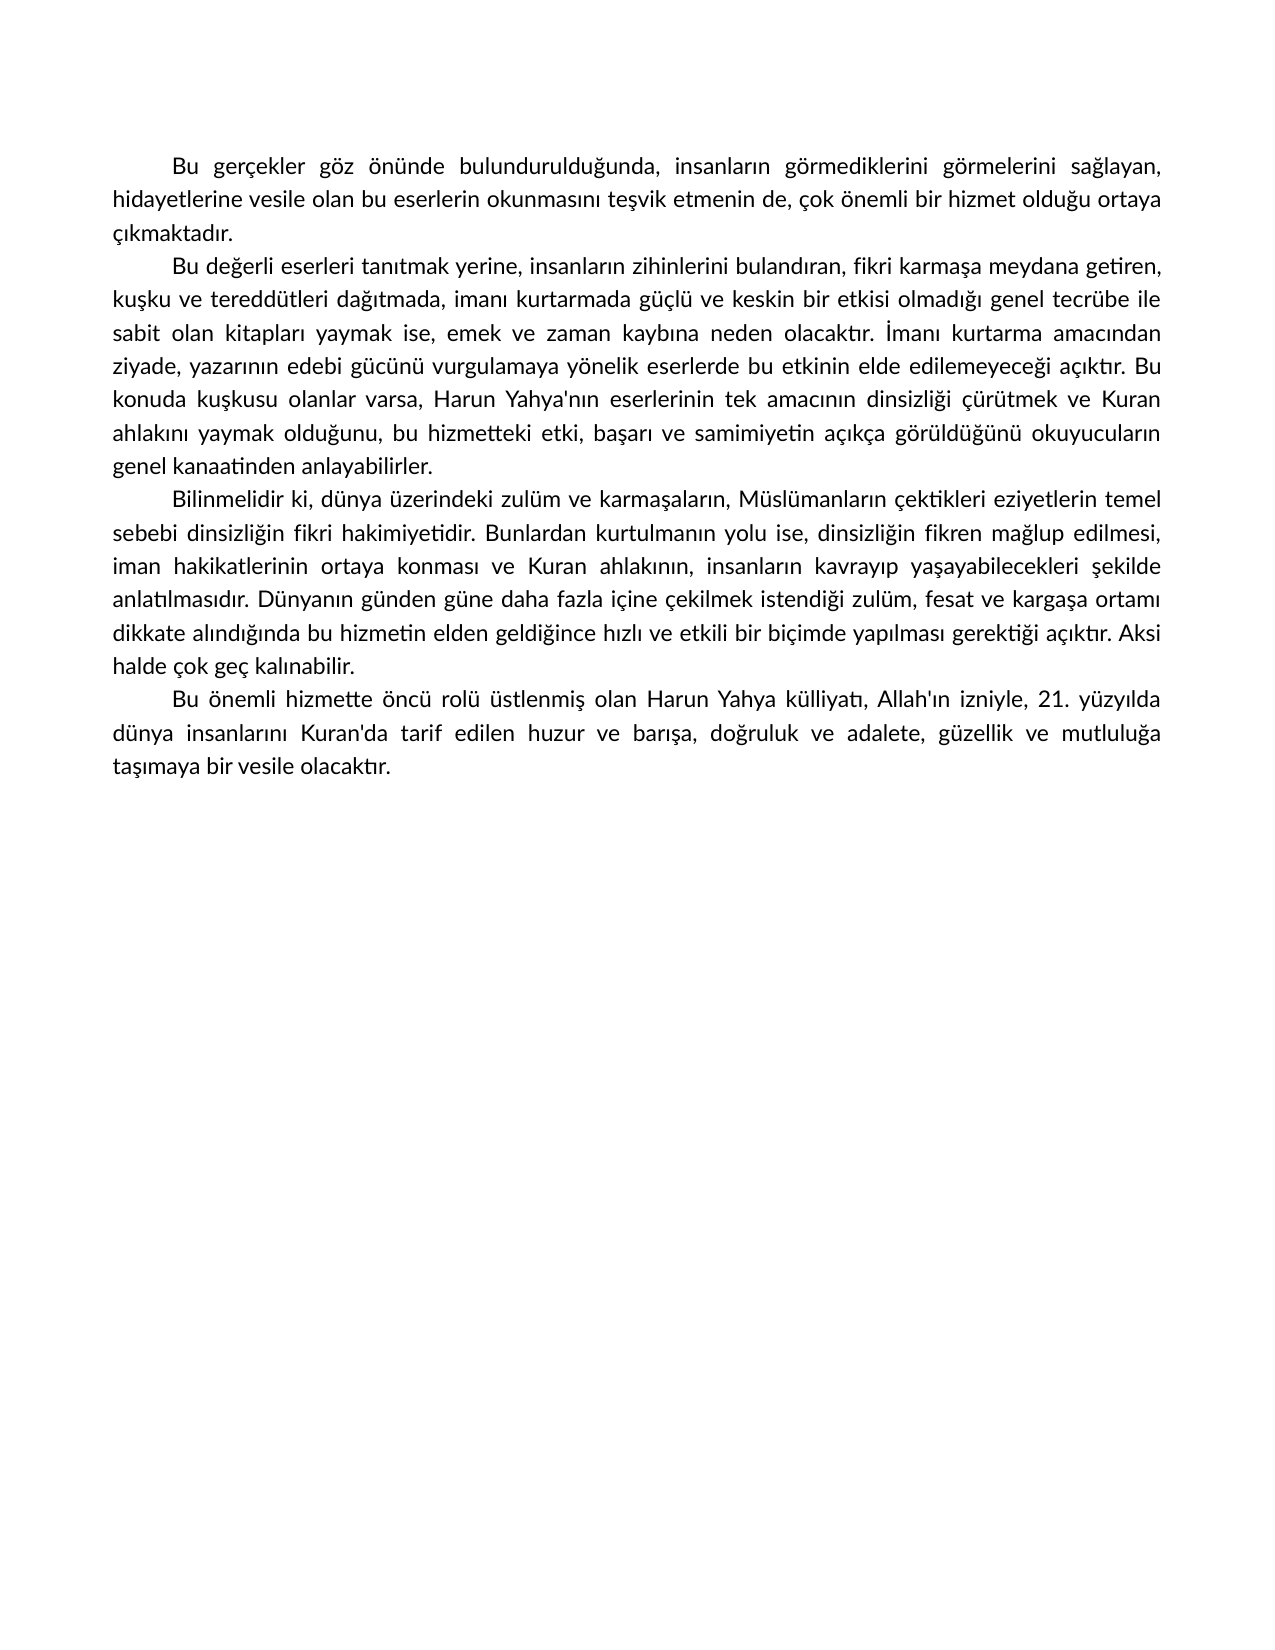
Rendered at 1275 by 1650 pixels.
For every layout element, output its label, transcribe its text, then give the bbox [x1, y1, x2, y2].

text Bu değerli eserleri tanıtmak yerine, insanların zihinlerini bulandıran, fikri karmaşa meydana getiren, kuşku ve tereddütleri dağıtmada, imanı kurtarmada güçlü ve keskin bir etkisi olmadığı genel tecrübe ile sabit olan kitapları yaymak ise, emek ve zaman kaybına neden olacaktır. İmanı kurtarma amacından ziyade, yazarının edebi gücünü vurgulamaya yönelik eserlerde bu etkinin elde edilemeyeceği açıktır. Bu konuda kuşkusu olanlar varsa, Harun Yahya'nın eserlerinin tek amacının dinsizliği çürütmek ve Kuran ahlakını yaymak olduğunu, bu hizmetteki etki, başarı ve samimiyetin açıkça görüldüğünü okuyucuların genel kanaatinden anlayabilirler. [112, 248, 1162, 481]
text Bu önemli hizmette öncü rolü üstlenmiş olan Harun Yahya külliyatı, Allah'ın izniyle, 21. yüzyılda dünya insanlarını Kuran'da tarif edilen huzur ve barışa, doğruluk ve adalete, güzellik ve mutluluğa taşımaya bir vesile olacaktır. [112, 681, 1162, 781]
text Bilinmelidir ki, dünya üzerindeki zulüm ve karmaşaların, Müslümanların çektikleri eziyetlerin temel sebebi dinsizliğin fikri hakimiyetidir. Bunlardan kurtulmanın yolu ise, dinsizliğin fikren mağlup edilmesi, iman hakikatlerinin ortaya konması ve Kuran ahlakının, insanların kavrayıp yaşayabilecekleri şekilde anlatılmasıdır. Dünyanın günden güne daha fazla içine çekilmek istendiği zulüm, fesat ve kargaşa ortamı dikkate alındığında bu hizmetin elden geldiğince hızlı ve etkili bir biçimde yapılması gerektiği açıktır. Aksi halde çok geç kalınabilir. [112, 481, 1162, 681]
text Bu gerçekler göz önünde bulundurulduğunda, insanların görmediklerini görmelerini sağlayan, hidayetlerine vesile olan bu eserlerin okunmasını teşvik etmenin de, çok önemli bir hizmet olduğu ortaya çıkmaktadır. [112, 148, 1162, 248]
